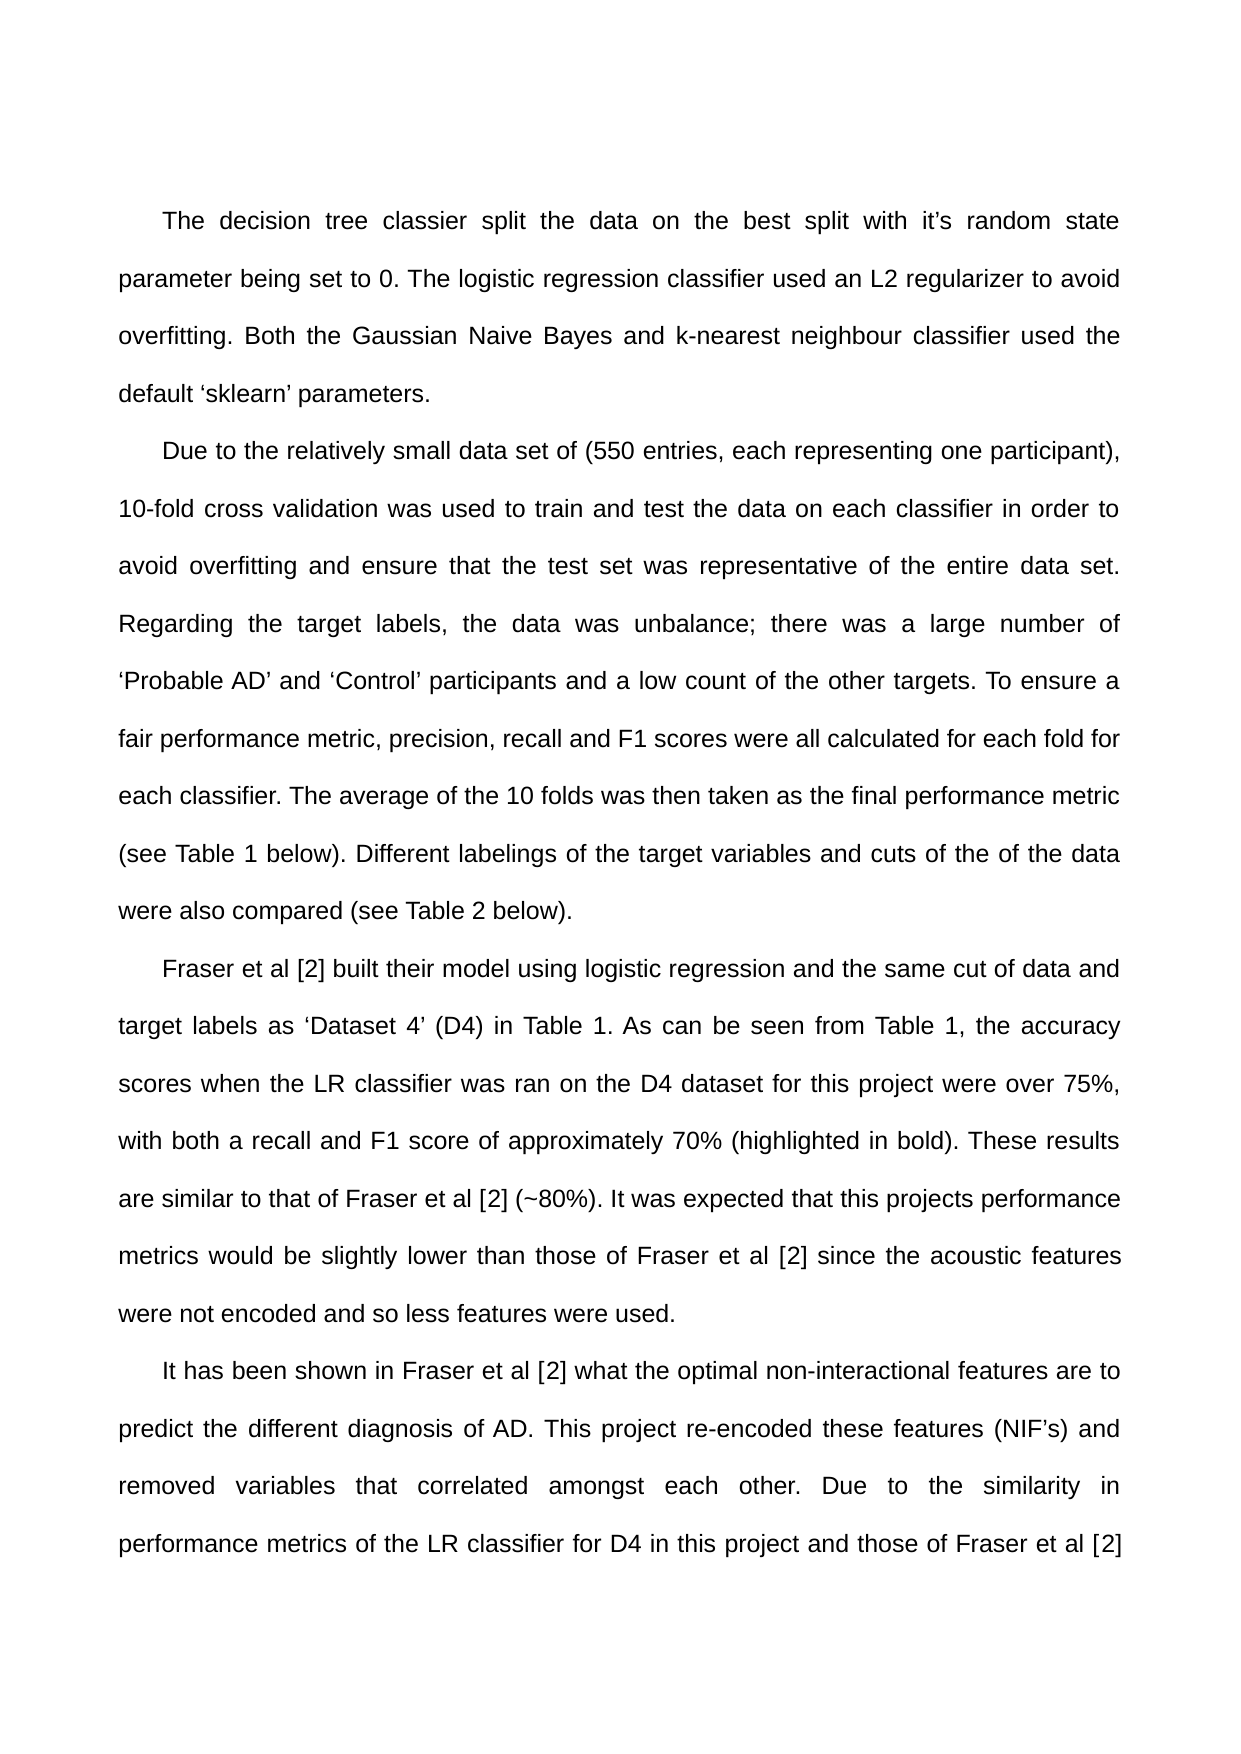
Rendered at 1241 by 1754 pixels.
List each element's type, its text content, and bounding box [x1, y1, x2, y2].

text It has been shown in Fraser et al [2] what the optimal non-interactional features are to predict the different diagnosis of AD. This project re-encoded these features (NIF’s) and removed variables that correlated amongst each other. Due to the similarity in performance metrics of the LR classifier for D4 in this project and those of Fraser et al [2] [118, 1356, 1122, 1557]
text Due to the relatively small data set of (550 entries, each representing one participant), 10-fold cross validation was used to train and test the data on each classifier in order to avoid overfitting and ensure that the test set was representative of the entire data set. Regarding the target labels, the data was unbalance; there was a large number of ‘Probable AD’ and ‘Control’ participants and a low count of the other targets. To ensure a fair performance metric, precision, recall and F1 scores were all calculated for each fold for each classifier. The average of the 10 folds was then taken as the final performance metric (see Table 1 below). Different labelings of the target variables and cuts of the of the data were also compared (see Table 2 below). [118, 436, 1122, 925]
text The decision tree classier split the data on the best split with it’s random state parameter being set to 0. The logistic regression classifier used an L2 regularizer to avoid overfitting. Both the Gaussian Naive Bayes and k-nearest neighbour classifier used the default ‘sklearn’ parameters. [118, 206, 1122, 407]
text Fraser et al [2] built their model using logistic regression and the same cut of data and target labels as ‘Dataset 4’ (D4) in Table 1. As can be seen from Table 1, the accuracy scores when the LR classifier was ran on the D4 dataset for this project were over 75%, with both a recall and F1 score of approximately 70% (highlighted in bold). These results are similar to that of Fraser et al [2] (~80%). It was expected that this projects performance metrics would be slightly lower than those of Fraser et al [2] since the acoustic features were not encoded and so less features were used. [118, 954, 1122, 1327]
